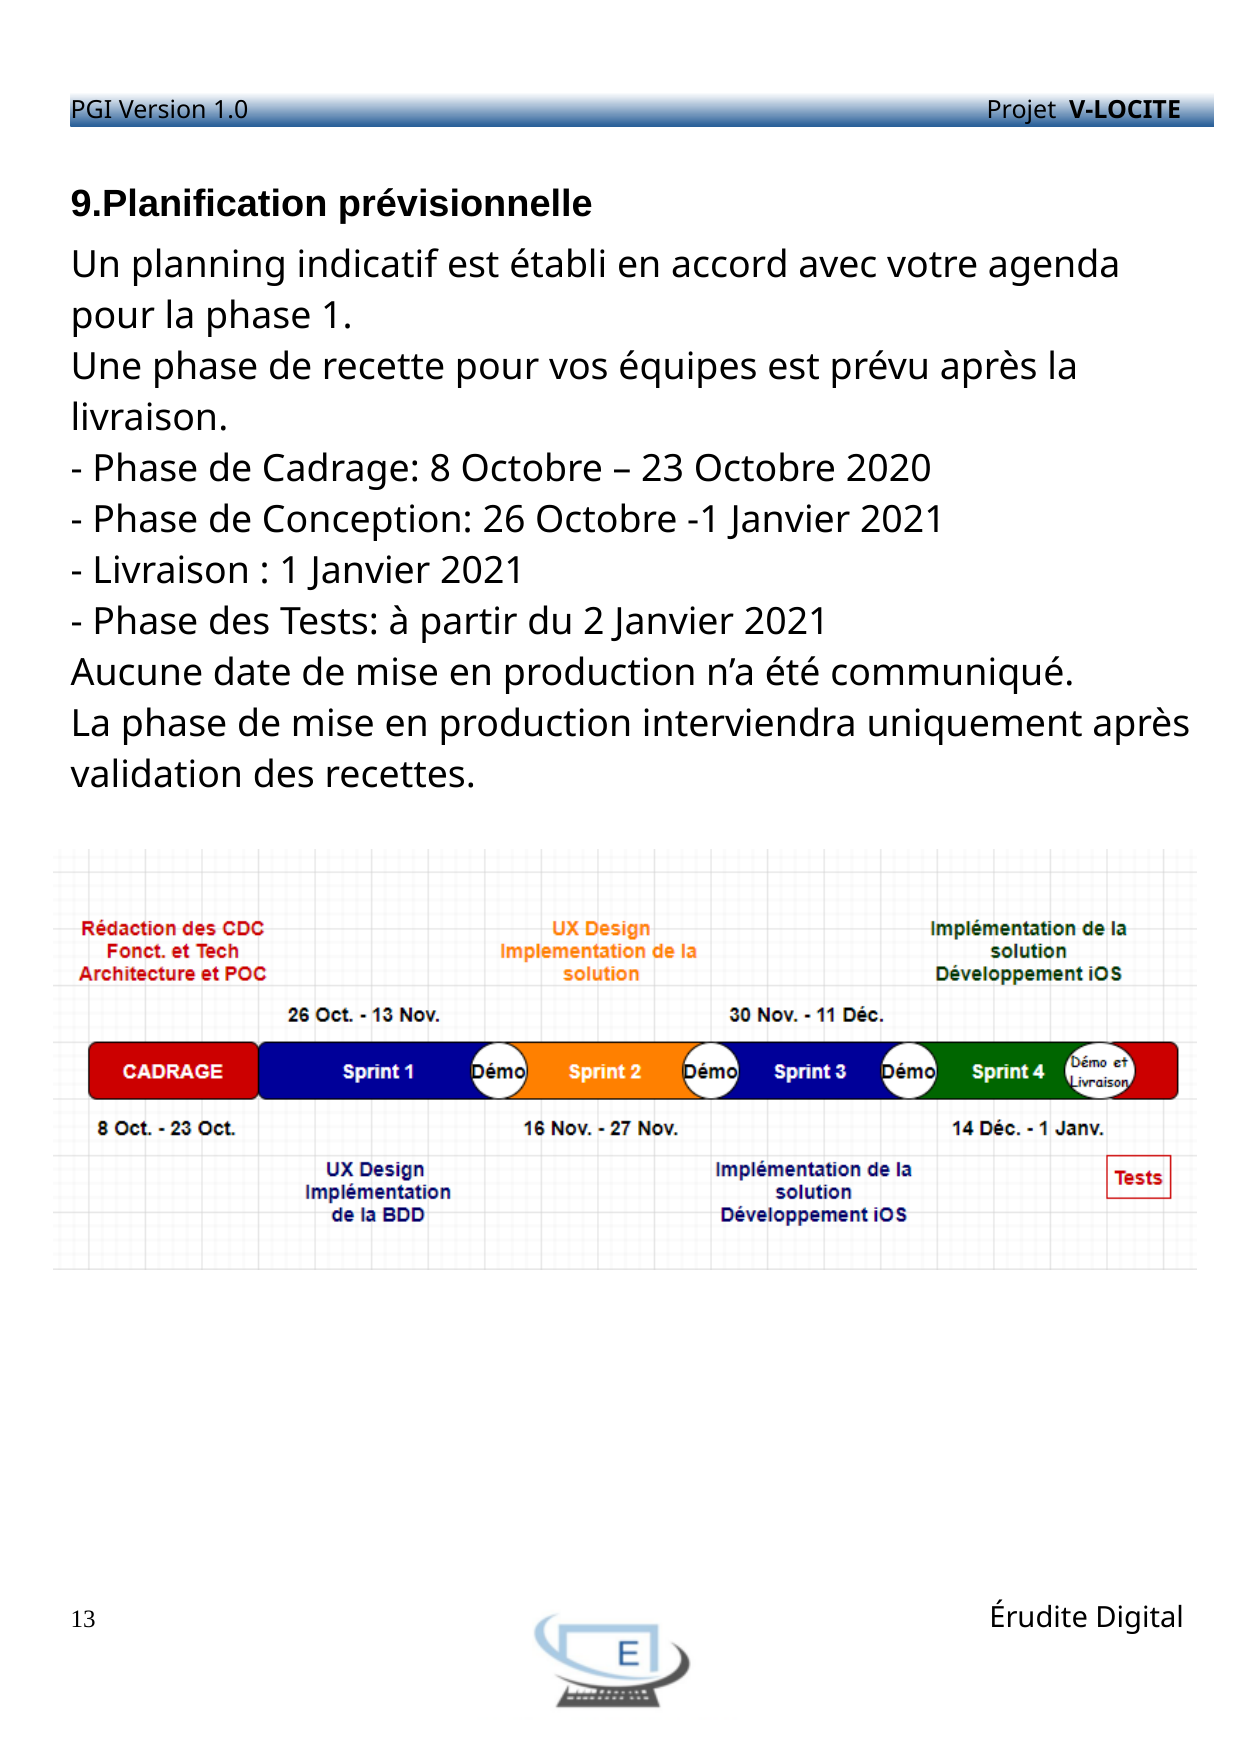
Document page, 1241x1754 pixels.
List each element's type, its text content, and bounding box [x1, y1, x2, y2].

text Une phase de recette pour vos équipes est prévu après la livraison. [70, 339, 1214, 441]
subtitle 9.Planification prévisionnelle [70, 181, 1214, 224]
text - Phase de Conception: 26 Octobre -1 Janvier 2021 [70, 492, 1214, 543]
text La phase de mise en production interviendra uniquement après validation des recettes. [70, 696, 1214, 798]
picture [467, 1596, 755, 1720]
text - Livraison : 1 Janvier 2021 [70, 543, 1214, 594]
text - Phase de Cadrage: 8 Octobre – 23 Octobre 2020 [70, 441, 1214, 492]
text - Phase des Tests: à partir du 2 Janvier 2021 [70, 594, 1214, 645]
text Aucune date de mise en production n’a été communiqué. [70, 645, 1214, 696]
text Un planning indicatif est établi en accord avec votre agenda pour la phase 1. [70, 237, 1214, 339]
picture [53, 849, 1197, 1270]
